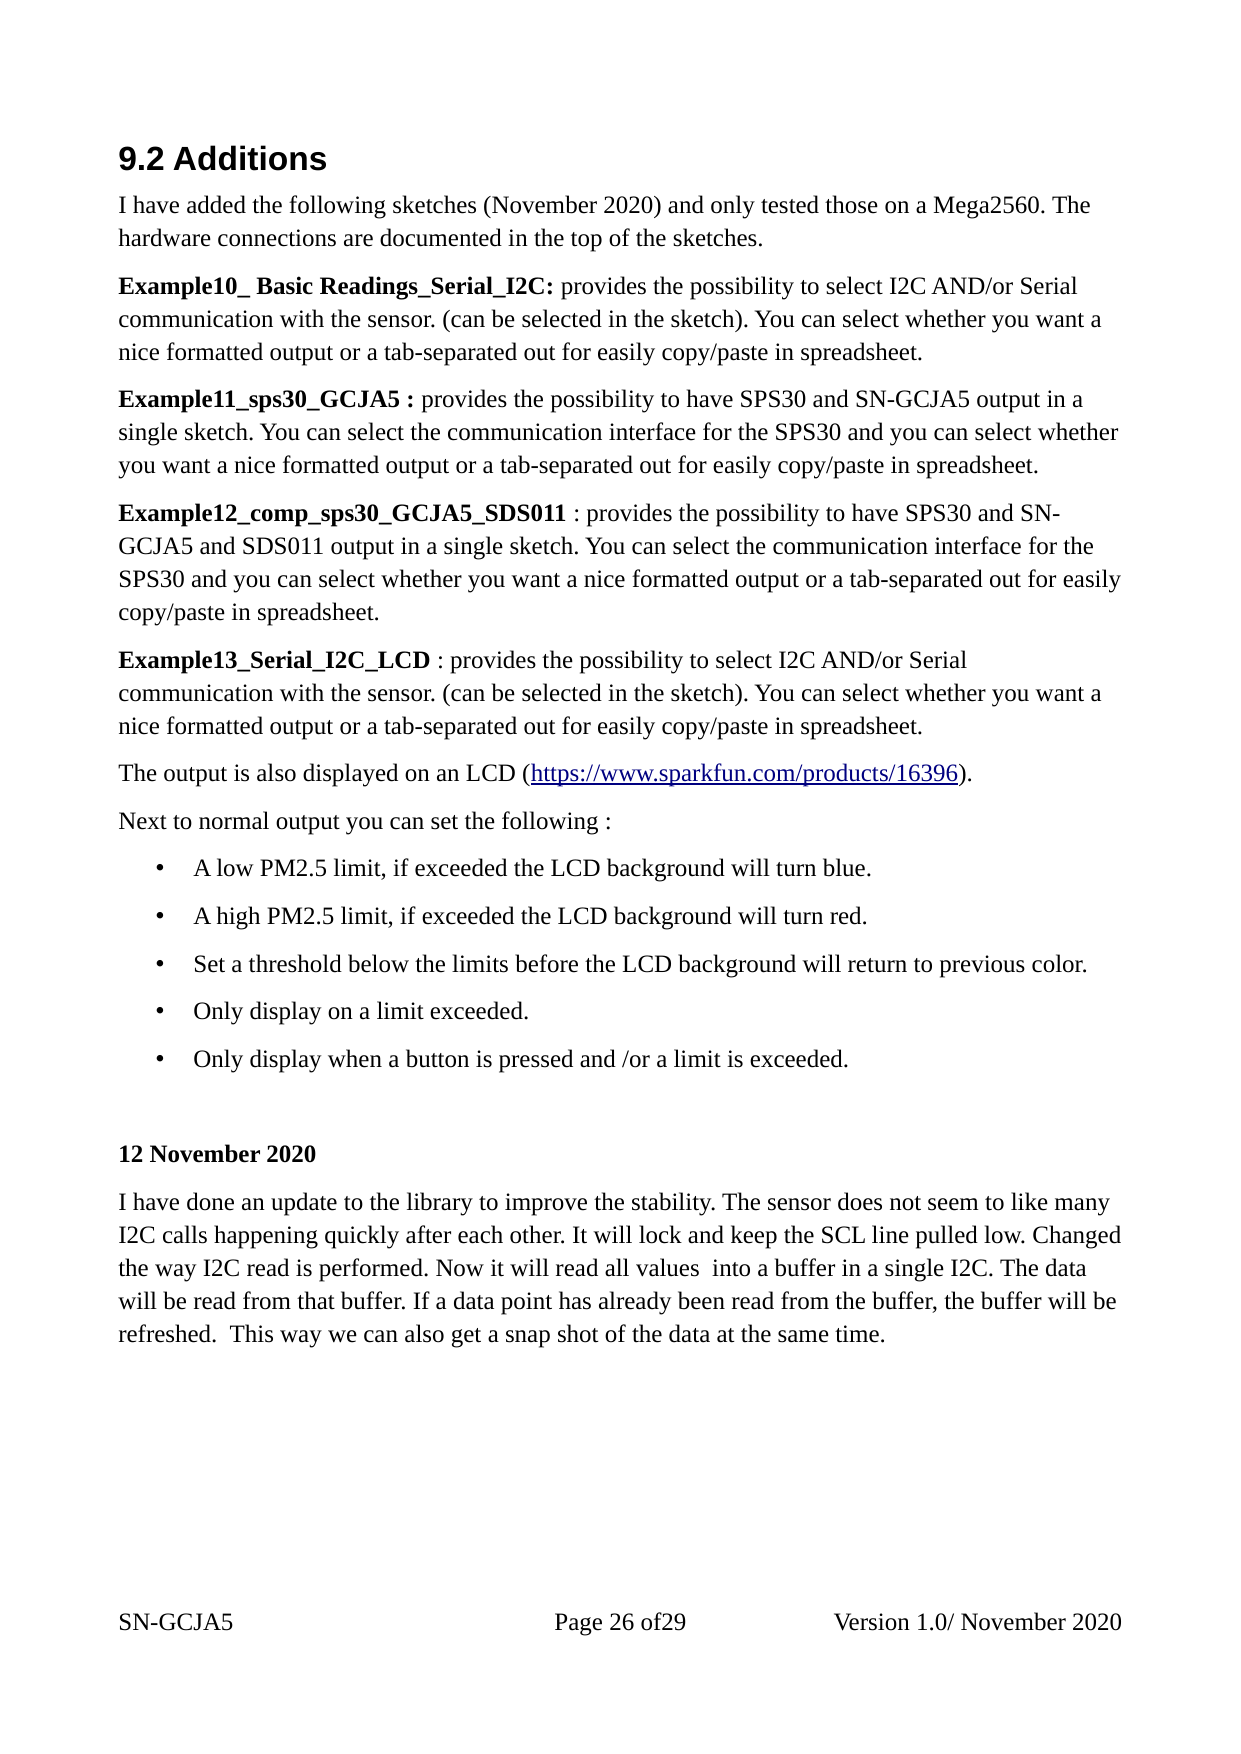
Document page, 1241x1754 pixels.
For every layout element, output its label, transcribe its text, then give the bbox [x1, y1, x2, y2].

list A low PM2.5 limit, if exceeded the LCD background will turn blue. [156, 853, 1122, 882]
list Only display when a button is pressed and /or a limit is exceeded. [156, 1044, 1122, 1073]
text 12 November 2020 [118, 1139, 1122, 1168]
text Example10_ Basic Readings_Serial_I2C: provides the possibility to select I2C AND/or Serial communication with the sensor. (can be selected in the sketch). You can select whether you want a nice formatted output or a tab-separated out for easily copy/paste in spreadsheet. [118, 271, 1122, 366]
text Example13_Serial_I2C_LCD : provides the possibility to select I2C AND/or Serial communication with the sensor. (can be selected in the sketch). You can select whether you want a nice formatted output or a tab-separated out for easily copy/paste in spreadsheet. [118, 645, 1122, 739]
text The output is also displayed on an LCD (https://www.sparkfun.com/products/16396). [118, 758, 1122, 787]
text Next to normal output you can set the following : [118, 806, 1122, 835]
text Example12_comp_sps30_GCJA5_SDS011 : provides the possibility to have SPS30 and SN-GCJA5 and SDS011 output in a single sketch. You can select the communication interface for the SPS30 and you can select whether you want a nice formatted output or a tab-separated out for easily copy/paste in spreadsheet. [118, 498, 1122, 626]
list A high PM2.5 limit, if exceeded the LCD background will turn red. [156, 901, 1122, 930]
subtitle 9.2 Additions [118, 139, 1122, 178]
list Only display on a limit exceeded. [156, 996, 1122, 1025]
text I have added the following sketches (November 2020) and only tested those on a Mega2560. The hardware connections are documented in the top of the sketches. [118, 190, 1122, 252]
list Set a threshold below the limits before the LCD background will return to previous color. [156, 949, 1122, 977]
text Example11_sps30_GCJA5 : provides the possibility to have SPS30 and SN-GCJA5 output in a single sketch. You can select the communication interface for the SPS30 and you can select whether you want a nice formatted output or a tab-separated out for easily copy/paste in spreadsheet. [118, 384, 1122, 479]
text I have done an update to the library to improve the stability. The sensor does not seem to like many I2C calls happening quickly after each other. It will lock and keep the SCL line pulled low. Changed the way I2C read is performed. Now it will read all values into a buffer in a single I2C. The data will be read from that buffer. If a data point has already been read from the buffer, the buffer will be refreshed. This way we can also get a snap shot of the data at the same time. [118, 1187, 1122, 1348]
